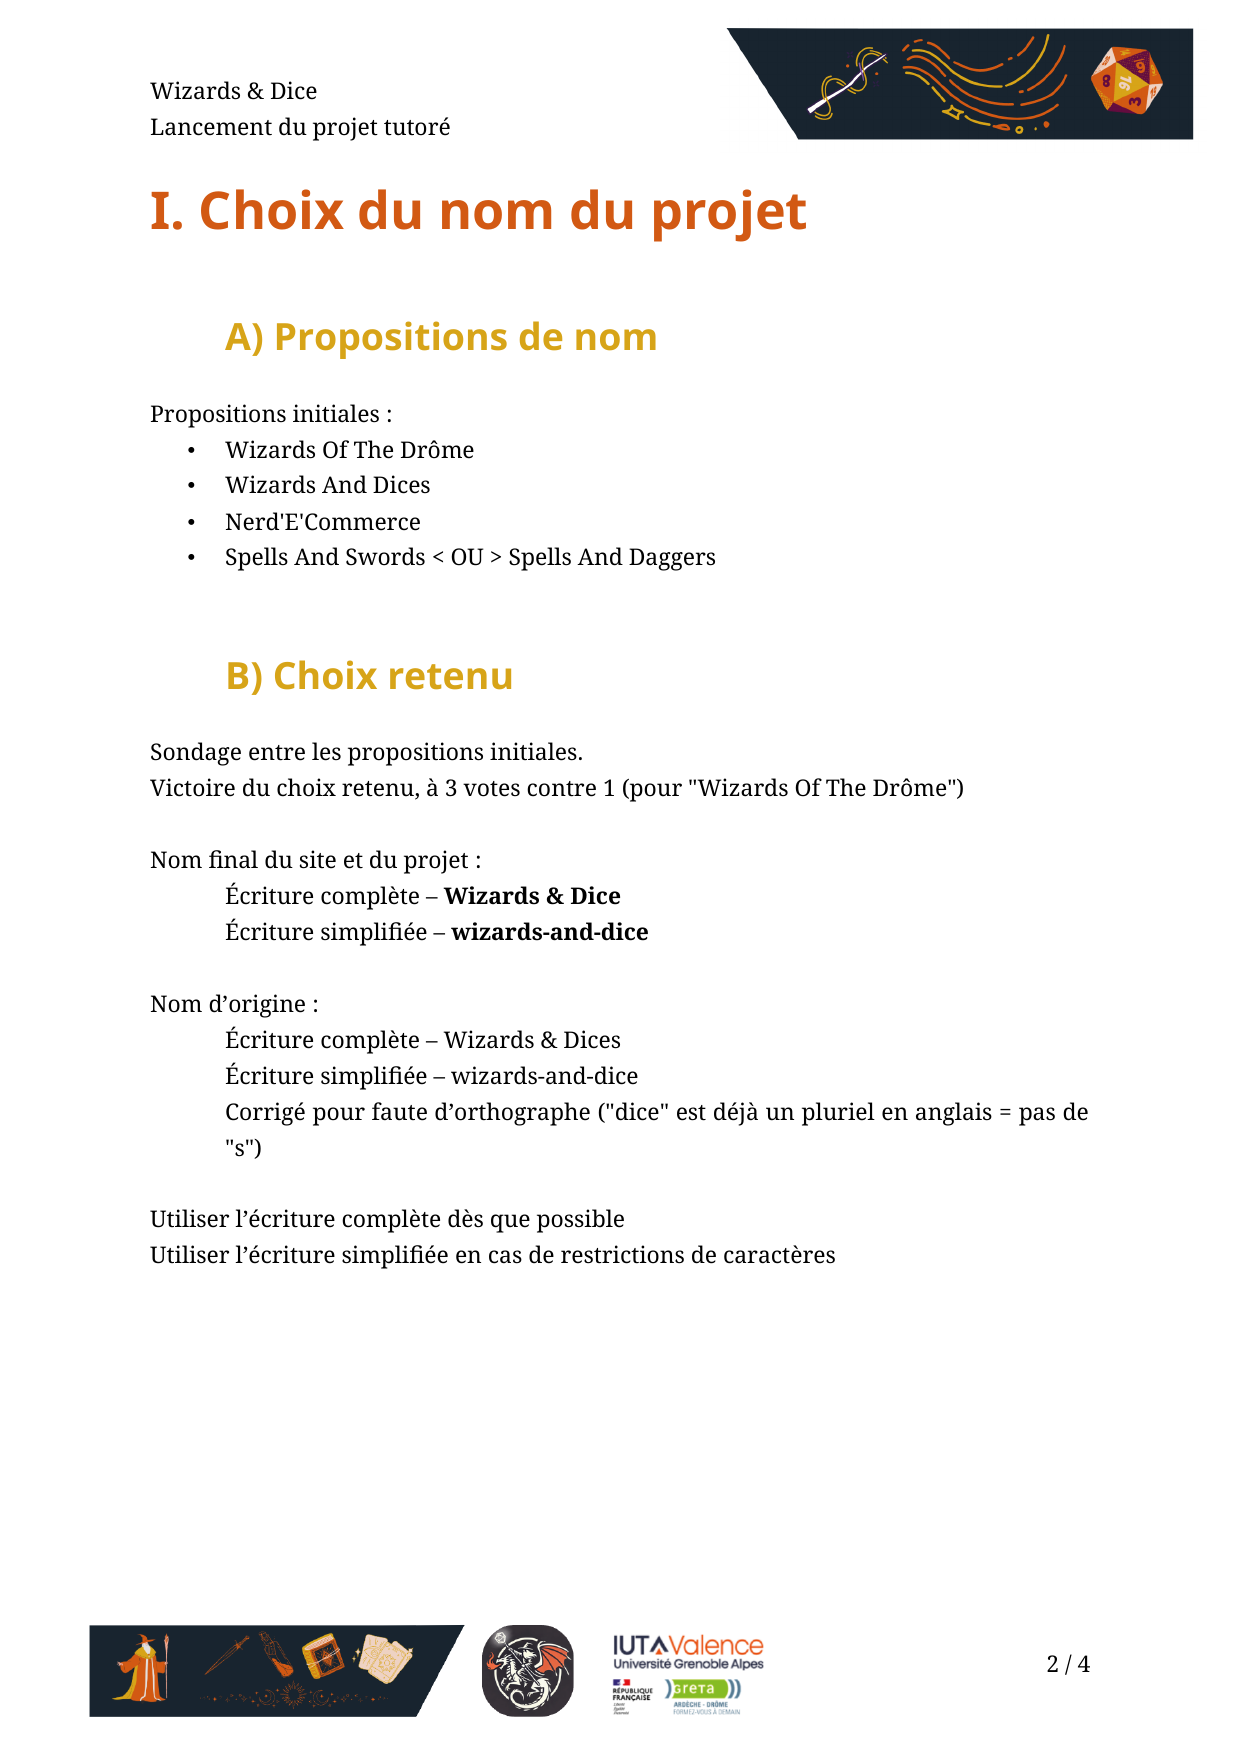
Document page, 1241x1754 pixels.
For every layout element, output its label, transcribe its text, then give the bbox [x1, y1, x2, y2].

subtitle B) Choix retenu [225, 649, 1090, 700]
picture [720, 18, 1208, 153]
text Victoire du choix retenu, à 3 votes contre 1 (pour "Wizards Of The Drôme") [150, 772, 1090, 803]
list Wizards And Dices [187, 469, 1090, 501]
text Sondage entre les propositions initiales. [150, 736, 1090, 767]
text Écriture simplifiée – wizards-and-dice [225, 916, 1090, 947]
list Wizards Of The Drôme [187, 433, 1090, 465]
list Nerd'E'Commerce [187, 505, 1090, 537]
picture [81, 1614, 788, 1726]
subtitle I. Choix du nom du projet [150, 174, 1090, 245]
subtitle A) Propositions de nom [225, 311, 1090, 362]
text Propositions initiales : [150, 398, 1090, 429]
text Utiliser l’écriture complète dès que possible [150, 1203, 1090, 1234]
text Corrigé pour faute d’orthographe ("dice" est déjà un pluriel en anglais = pas de "s") [225, 1096, 1090, 1163]
text Nom d’origine : [150, 988, 1090, 1019]
text Utiliser l’écriture simplifiée en cas de restrictions de caractères [150, 1239, 1090, 1271]
text Nom final du site et du projet : [150, 844, 1090, 875]
text Écriture complète – Wizards & Dice [225, 880, 1090, 911]
text Écriture simplifiée – wizards-and-dice [225, 1059, 1090, 1091]
text Écriture complète – Wizards & Dices [225, 1024, 1090, 1055]
list Spells And Swords < OU > Spells And Daggers [187, 541, 1090, 573]
